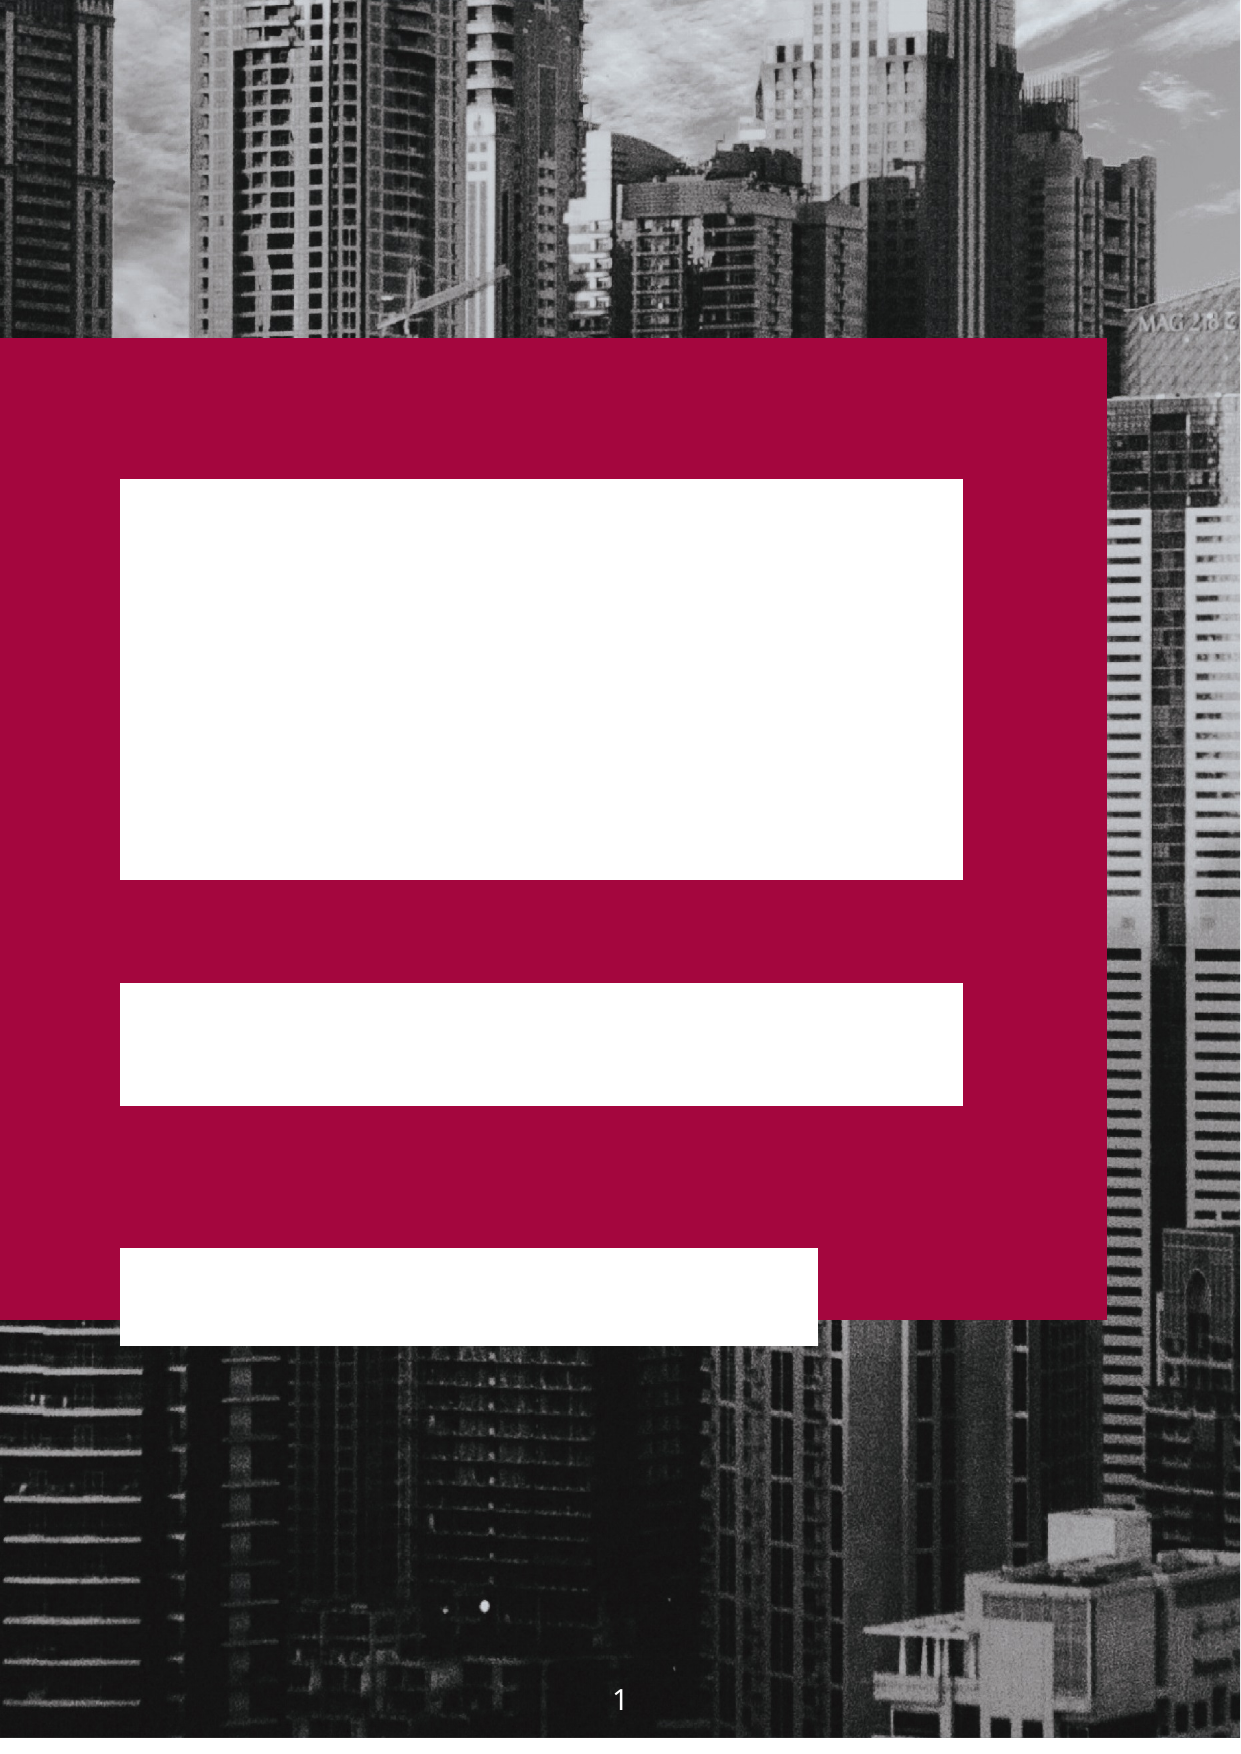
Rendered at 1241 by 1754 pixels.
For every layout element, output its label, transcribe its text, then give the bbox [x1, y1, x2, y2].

subtitle Company Name: Foodle [135, 1255, 803, 1323]
table_cell [120, 984, 963, 1106]
table_cell [120, 480, 963, 880]
